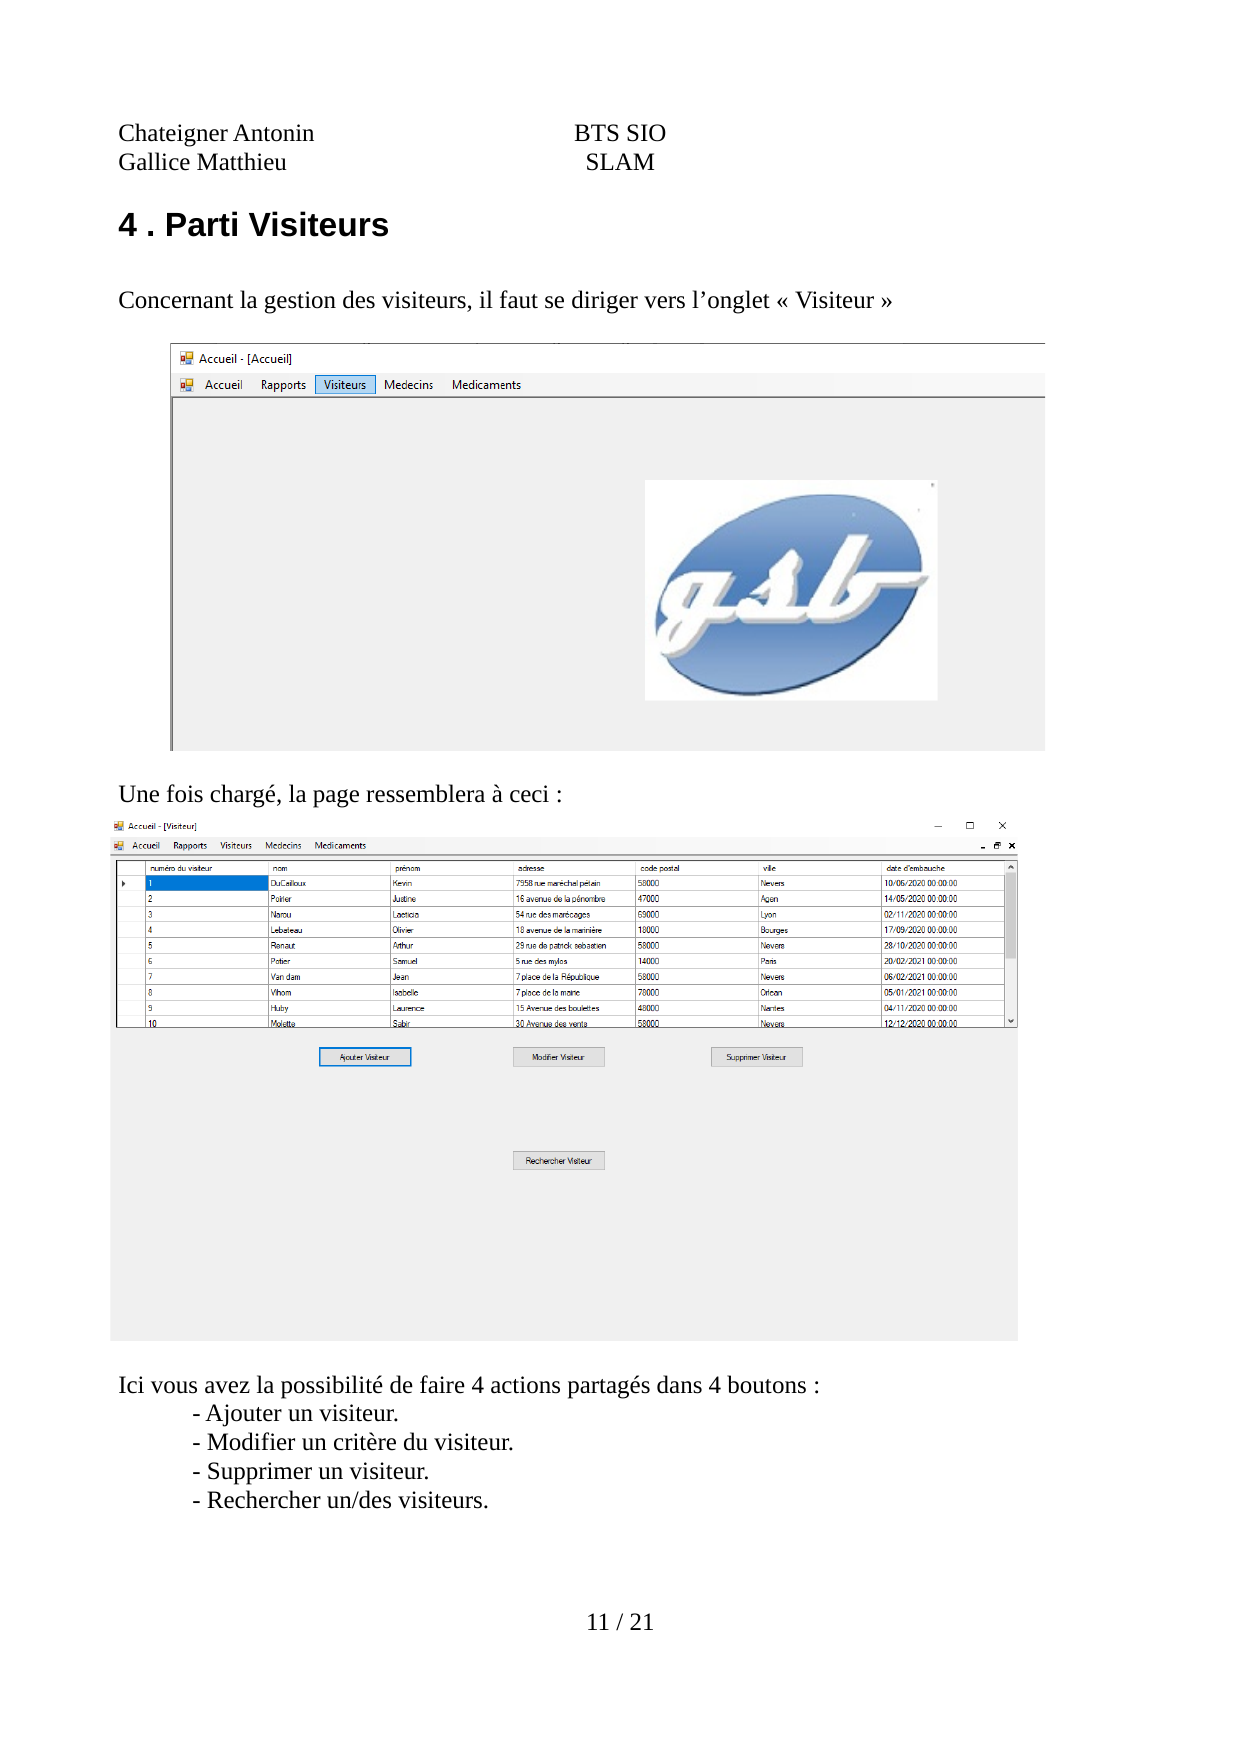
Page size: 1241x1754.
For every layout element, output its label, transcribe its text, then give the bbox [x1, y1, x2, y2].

text - Supprimer un visiteur. [118, 1456, 1122, 1485]
text - Ajouter un visiteur. [118, 1398, 1122, 1427]
text - Modifier un critère du visiteur. [118, 1427, 1122, 1456]
text Une fois chargé, la page ressemblera à ceci : [118, 779, 1122, 808]
text Concernant la gestion des visiteurs, il faut se diriger vers l’onglet « Visiteur » [118, 285, 1122, 314]
subtitle 4 . Parti Visiteurs [118, 205, 1122, 244]
text - Rechercher un/des visiteurs. [118, 1485, 1122, 1513]
picture [170, 343, 1046, 751]
text Ici vous avez la possibilité de faire 4 actions partagés dans 4 boutons : [118, 1370, 1122, 1398]
picture [110, 819, 1018, 1341]
